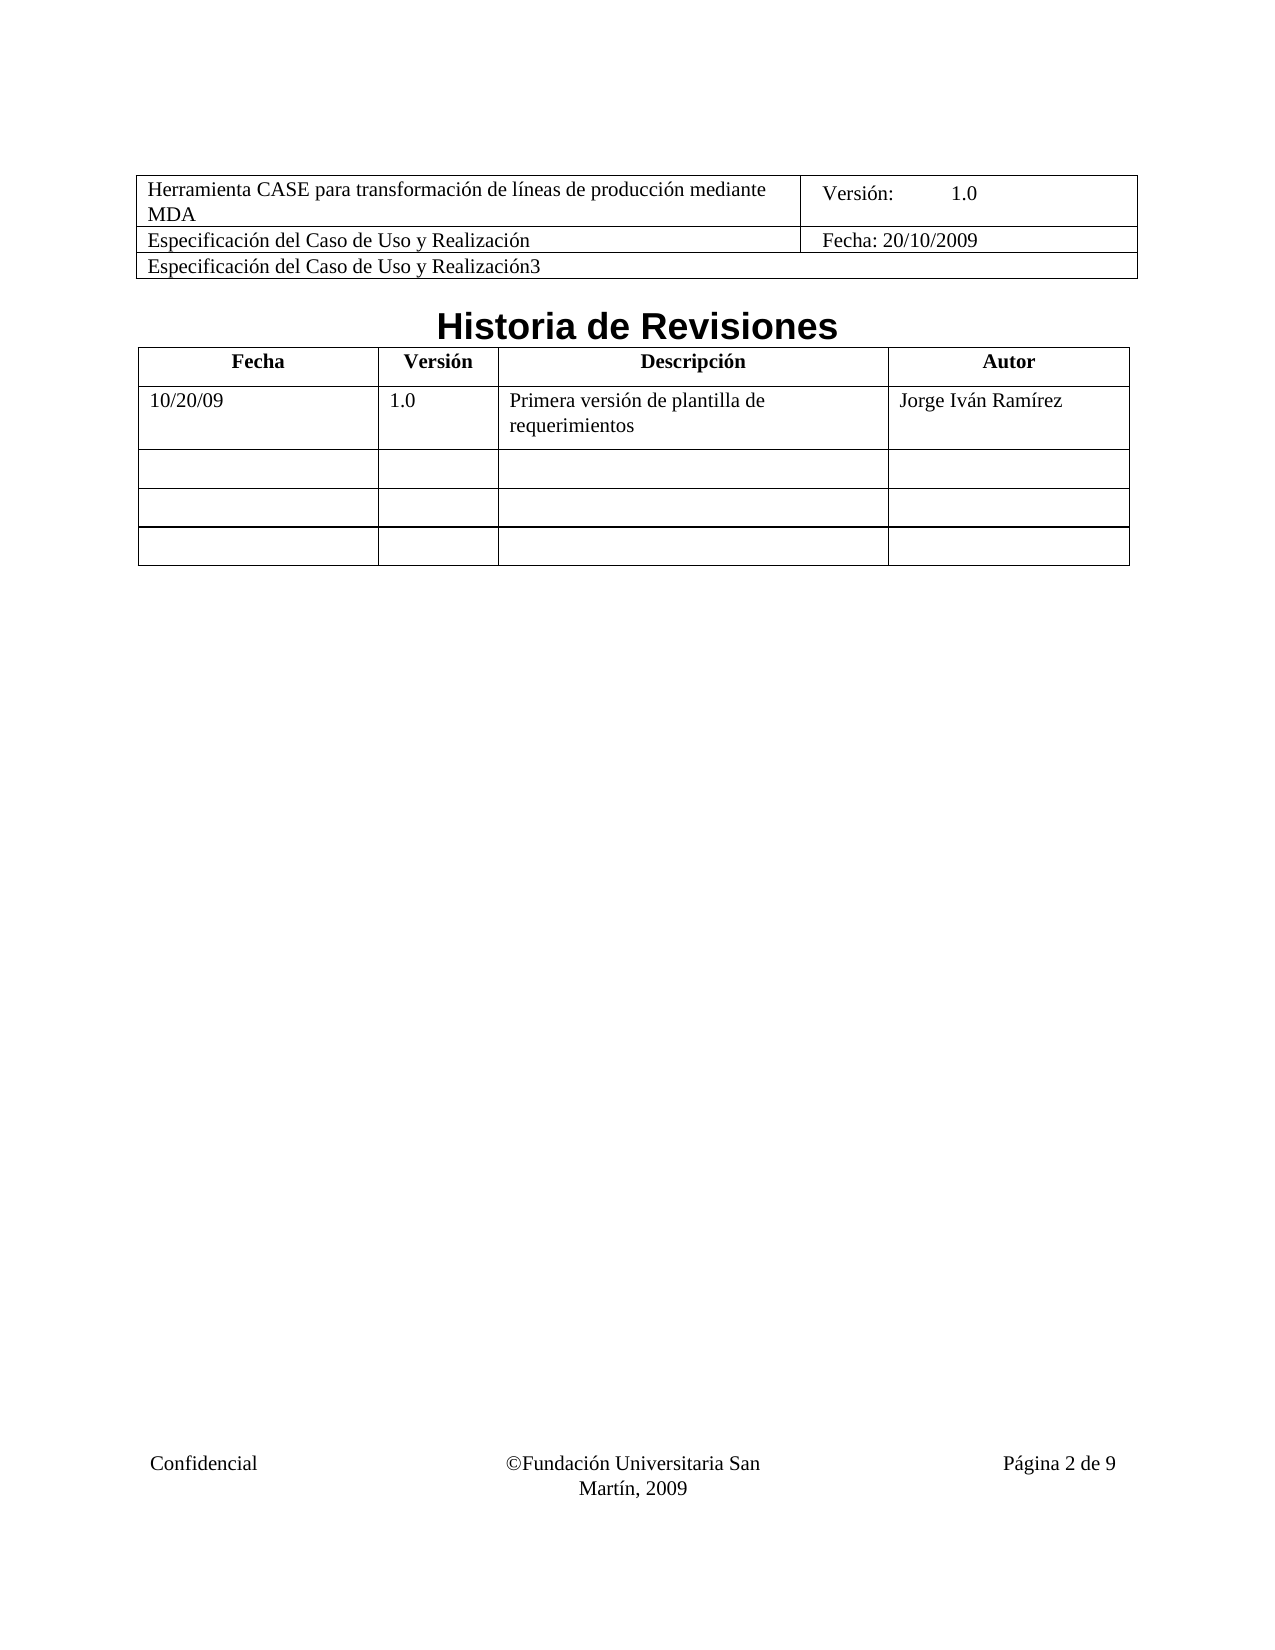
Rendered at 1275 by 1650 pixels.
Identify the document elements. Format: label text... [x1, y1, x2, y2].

table_cell [379, 528, 498, 565]
table_cell Primera versión de plantilla de requerimientos [499, 387, 888, 449]
table_header Versión [379, 348, 498, 386]
table_cell [139, 450, 378, 488]
title Historia de Revisiones [150, 304, 1125, 347]
table_cell 20/10/09 [139, 387, 378, 449]
table_cell [889, 489, 1129, 526]
table_cell [499, 450, 888, 488]
table_cell [499, 489, 888, 526]
table_cell Jorge Iván Ramírez [889, 387, 1129, 449]
table_header Fecha [139, 348, 378, 386]
table_cell 1.0 [379, 387, 498, 449]
table_cell [499, 528, 888, 565]
table_cell [889, 450, 1129, 488]
table_cell [889, 528, 1129, 565]
table_header Autor [889, 348, 1129, 386]
table_cell [139, 489, 378, 526]
table_cell [379, 450, 498, 488]
table_cell [139, 528, 378, 565]
table_header Descripción [499, 348, 888, 386]
table_cell [379, 489, 498, 526]
